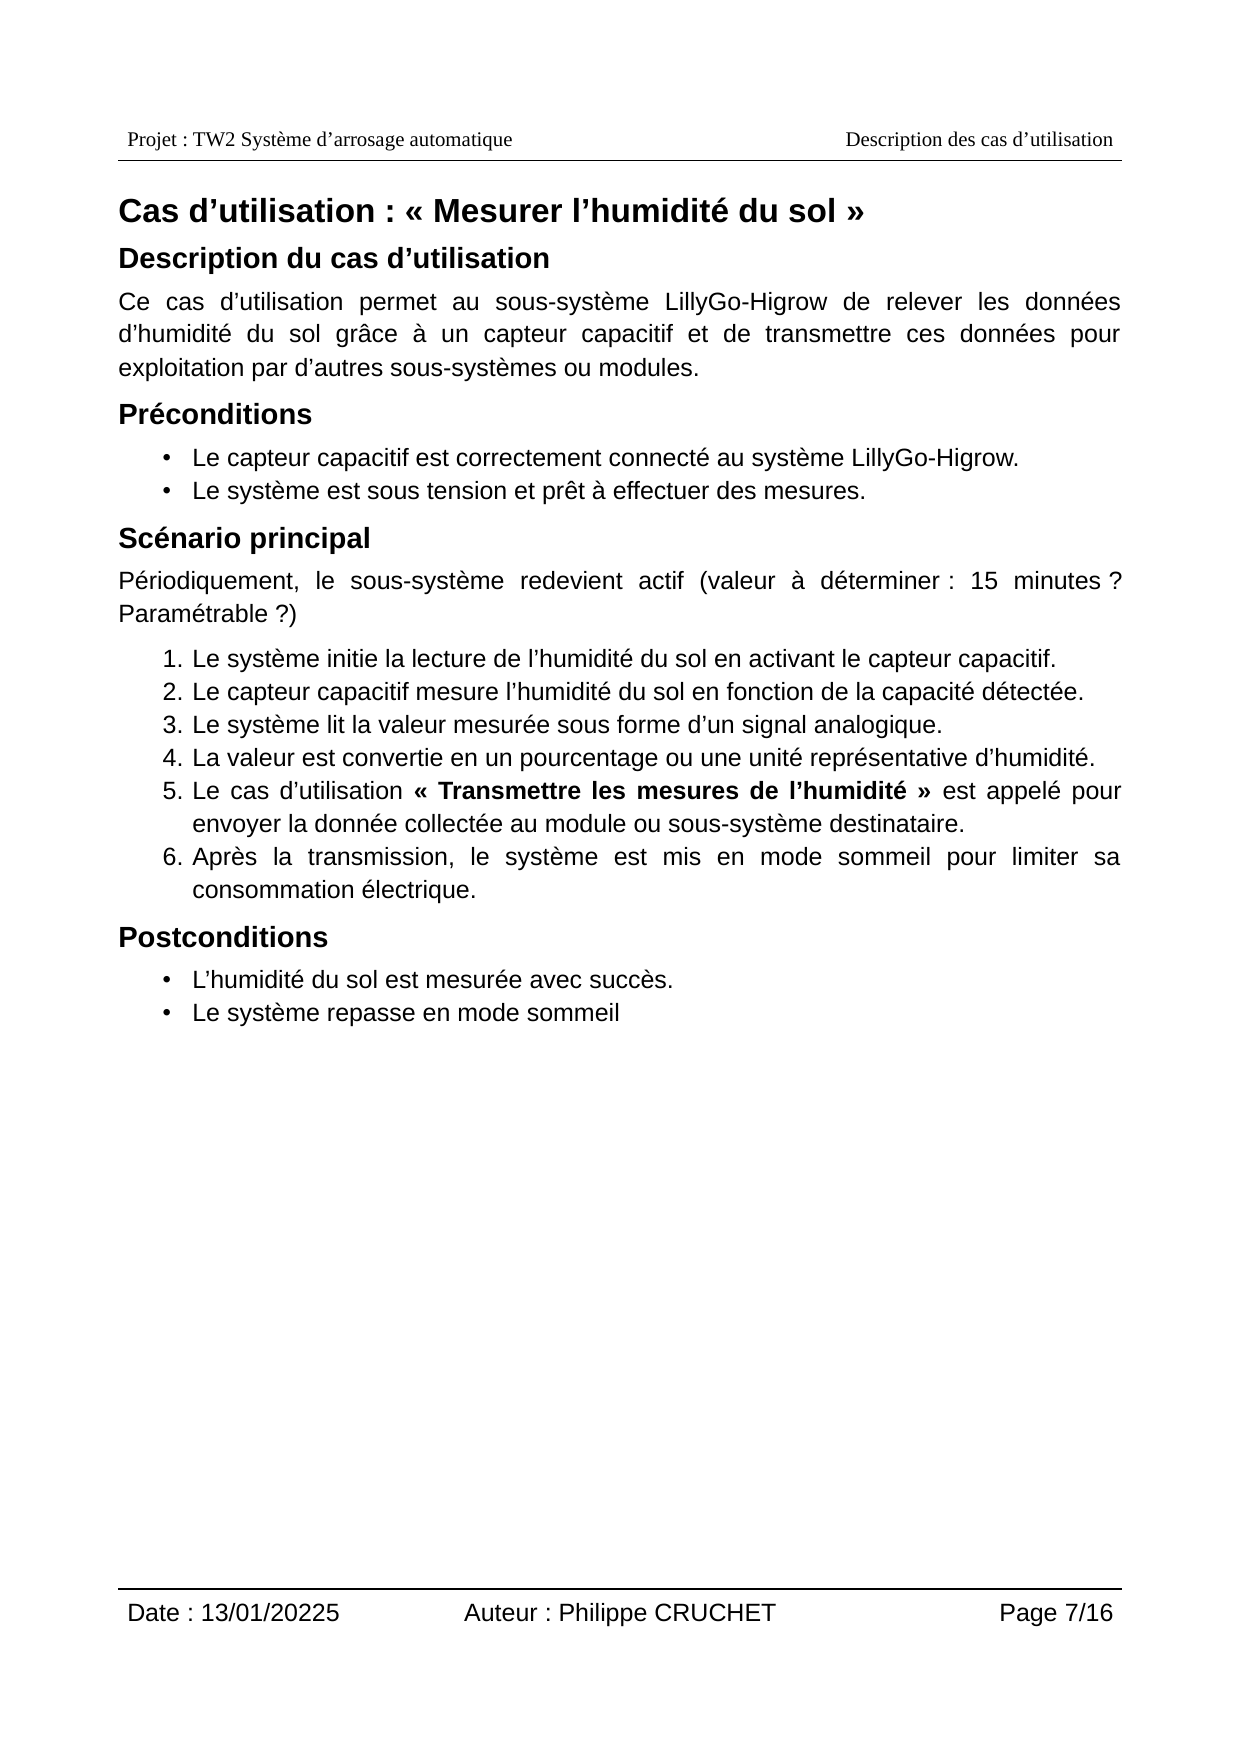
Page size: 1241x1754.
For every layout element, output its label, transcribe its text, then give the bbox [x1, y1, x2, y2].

subtitle Scénario principal [118, 521, 1122, 554]
list Le système lit la valeur mesurée sous forme d’un signal analogique. [162, 710, 1122, 738]
list L’humidité du sol est mesurée avec succès. [162, 965, 1122, 994]
list Le système est sous tension et prêt à effectuer des mesures. [162, 476, 1122, 504]
list Après la transmission, le système est mis en mode sommeil pour limiter sa consommation électrique. [162, 842, 1122, 904]
subtitle Description du cas d’utilisation [118, 241, 1122, 275]
list Le capteur capacitif est correctement connecté au système LillyGo-Higrow. [162, 443, 1122, 471]
text Périodiquement, le sous-système redevient actif (valeur à déterminer : 15 minutes ? Paramétrable ?) [118, 566, 1122, 628]
list Le cas d’utilisation « Transmettre les mesures de l’humidité » est appelé pour envoyer la donnée collectée au module ou sous-système destinataire. [162, 776, 1122, 838]
text Ce cas d’utilisation permet au sous-système LillyGo-Higrow de relever les données d’humidité du sol grâce à un capteur capacitif et de transmettre ces données pour exploitation par d’autres sous-systèmes ou modules. [118, 286, 1122, 381]
list Le système repasse en mode sommeil [162, 998, 1122, 1027]
list Le système initie la lecture de l’humidité du sol en activant le capteur capacitif. [162, 644, 1122, 672]
subtitle Cas d’utilisation : « Mesurer l’humidité du sol » [118, 191, 1122, 229]
list La valeur est convertie en un pourcentage ou une unité représentative d’humidité. [162, 743, 1122, 772]
list Le capteur capacitif mesure l’humidité du sol en fonction de la capacité détectée. [162, 677, 1122, 706]
subtitle Préconditions [118, 397, 1122, 431]
subtitle Postconditions [118, 920, 1122, 953]
